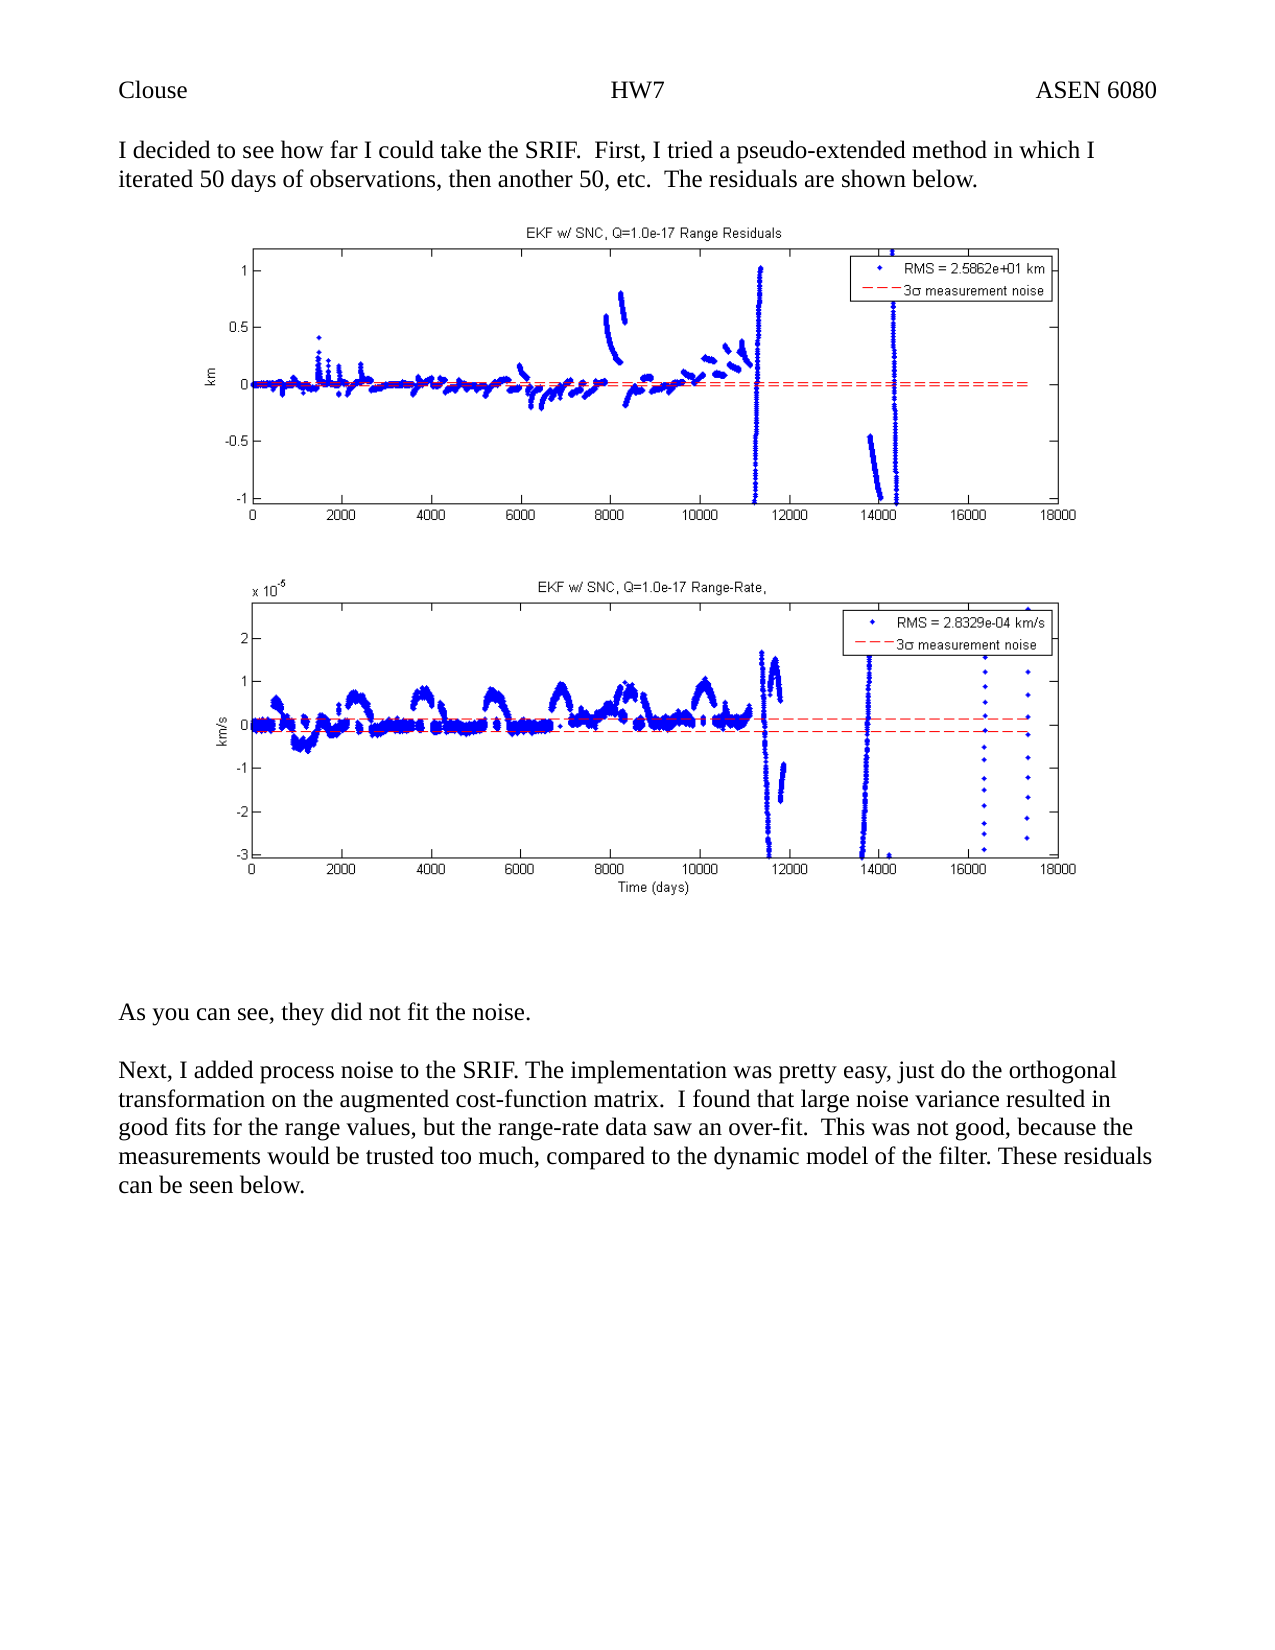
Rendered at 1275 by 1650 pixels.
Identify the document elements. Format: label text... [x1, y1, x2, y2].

text I decided to see how far I could take the SRIF. First, I tried a pseudo-extended method in which I iterated 50 days of observations, then another 50, etc. The residuals are shown below. [118, 135, 1157, 192]
text Next, I added process noise to the SRIF. The implementation was pretty easy, just do the orthogonal transformation on the augmented cost-function matrix. I found that large noise variance resulted in good fits for the range values, but the range-rate data saw an over-fit. This was not good, because the measurements would be trusted too much, compared to the dynamic model of the filter. These residuals can be seen below. [118, 1055, 1157, 1199]
text As you can see, they did not fit the noise. [118, 997, 1157, 1026]
picture [118, 192, 1157, 940]
